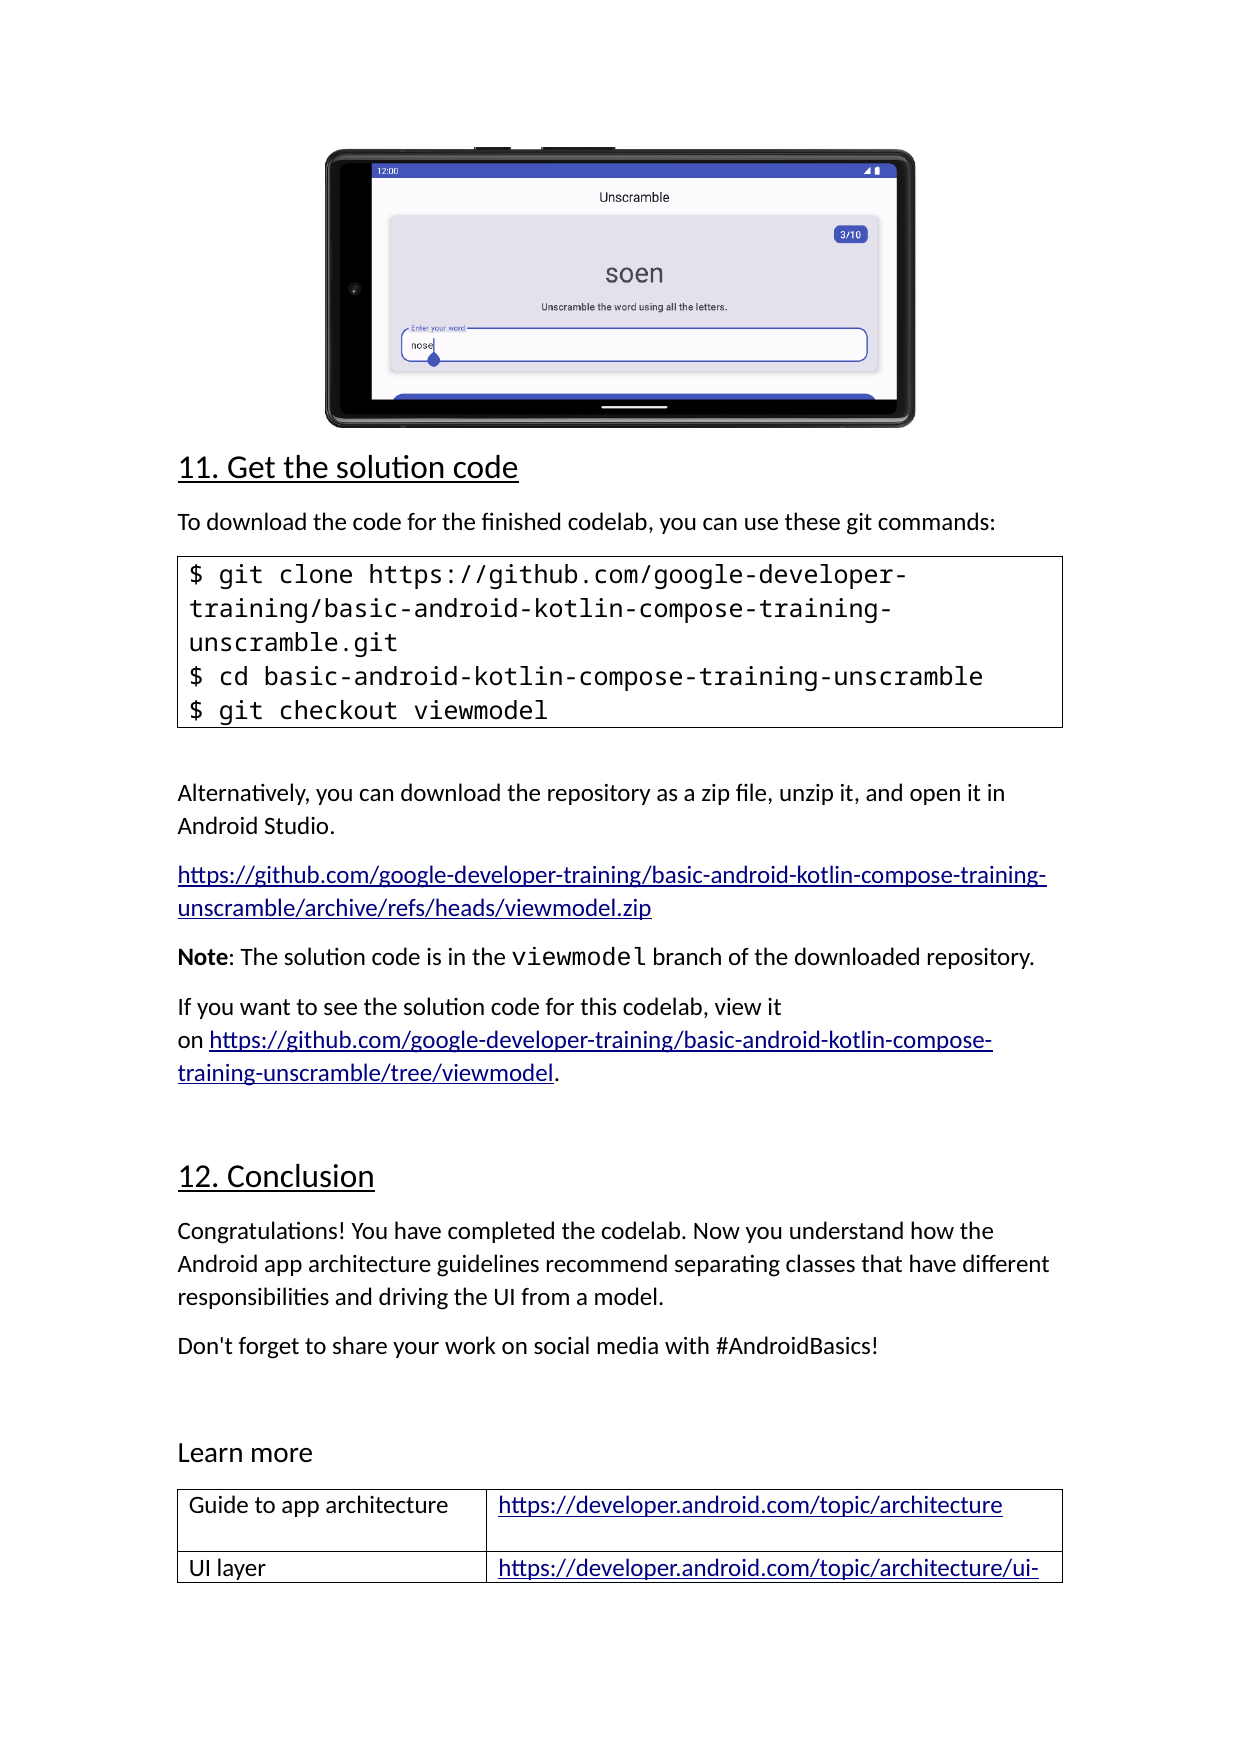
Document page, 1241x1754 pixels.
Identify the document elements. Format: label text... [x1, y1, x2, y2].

table_cell UI layer [178, 1552, 486, 1582]
table_cell https://developer.android.com/topic/architecture/ui- [487, 1552, 1062, 1582]
text 12. Conclusion [177, 1155, 1063, 1196]
text Note: The solution code is in the viewmodel branch of the downloaded repository. [177, 941, 1063, 973]
text If you want to see the solution code for this codelab, view it on https://github.com/google-developer-training/basic-android-kotlin-compose-training-unscramble/tree/viewmodel. [177, 992, 1063, 1087]
table_header https://developer.android.com/topic/architecture [487, 1490, 1062, 1551]
text To download the code for the finished codelab, you can use these git commands: [177, 506, 1063, 537]
text https://github.com/google-developer-training/basic-android-kotlin-compose-training-unscramble/archive/refs/heads/viewmodel.zip [177, 859, 1063, 922]
text Congratulations! You have completed the codelab. Now you understand how the Android app architecture guidelines recommend separating classes that have different responsibilities and driving the UI from a model. [177, 1216, 1063, 1311]
table_header $ git clone https://github.com/google-developer-training/basic-android-kotlin-compose-training-unscramble.git $ cd basic-android-kotlin-compose-training-unscramble $ git checkout viewmodel [178, 557, 1062, 727]
text Don't forget to share your work on social media with #AndroidBasics! [177, 1330, 1063, 1361]
text 11. Get the solution code [177, 446, 1063, 487]
text Alternatively, you can download the repository as a zip file, unzip it, and open it in Android Studio. [177, 777, 1063, 840]
table_header Guide to app architecture [178, 1490, 486, 1551]
text Learn more [177, 1434, 1063, 1469]
